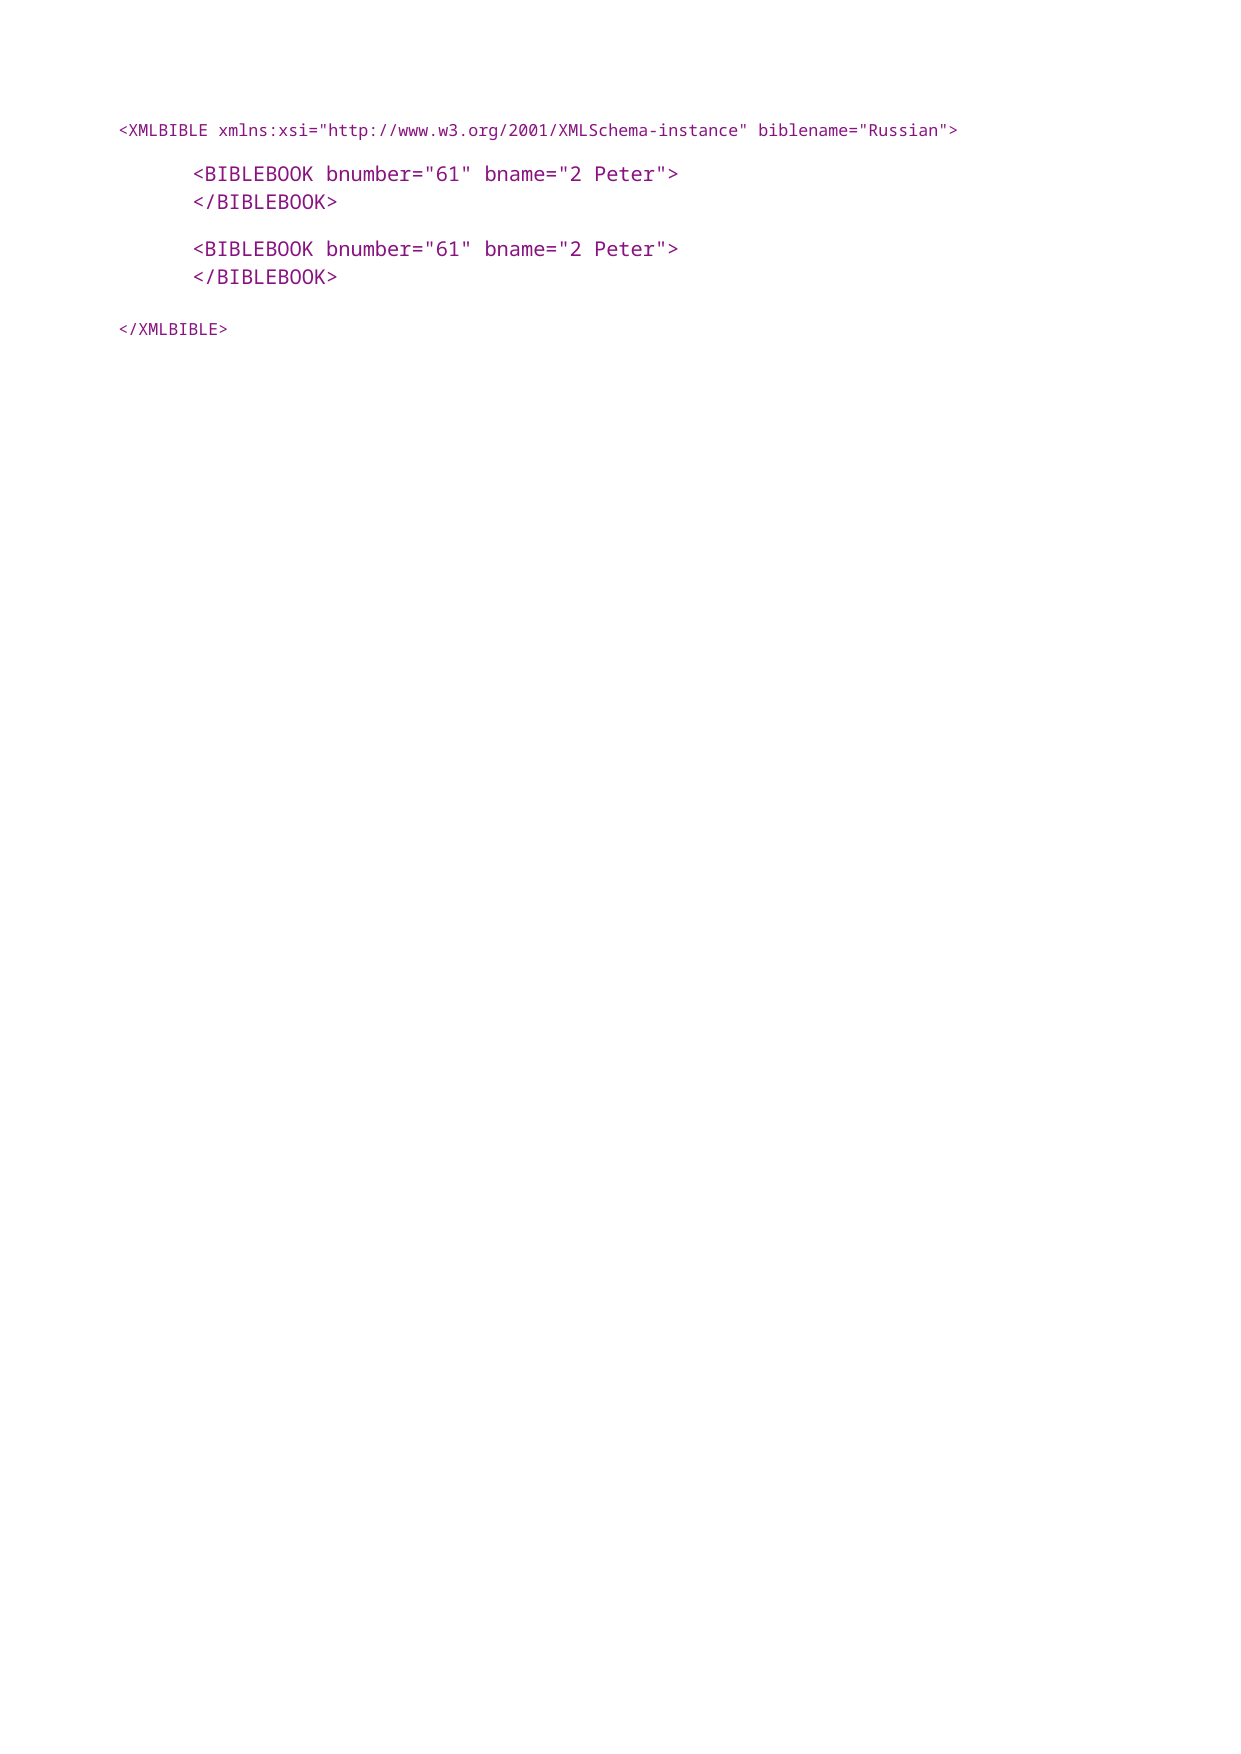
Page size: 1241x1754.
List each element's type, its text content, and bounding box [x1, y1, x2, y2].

text <XMLBIBLE xmlns:xsi="http://www.w3.org/2001/XMLSchema-instance" biblename="Russian"> [118, 118, 1122, 141]
text <BIBLEBOOK bnumber="61" bname="2 Peter"> [118, 160, 1122, 188]
text <BIBLEBOOK bnumber="61" bname="2 Peter"> [118, 234, 1122, 262]
text </BIBLEBOOK> [118, 262, 1122, 290]
text </BIBLEBOOK> [118, 188, 1122, 215]
text </XMLBIBLE> [118, 318, 1122, 340]
